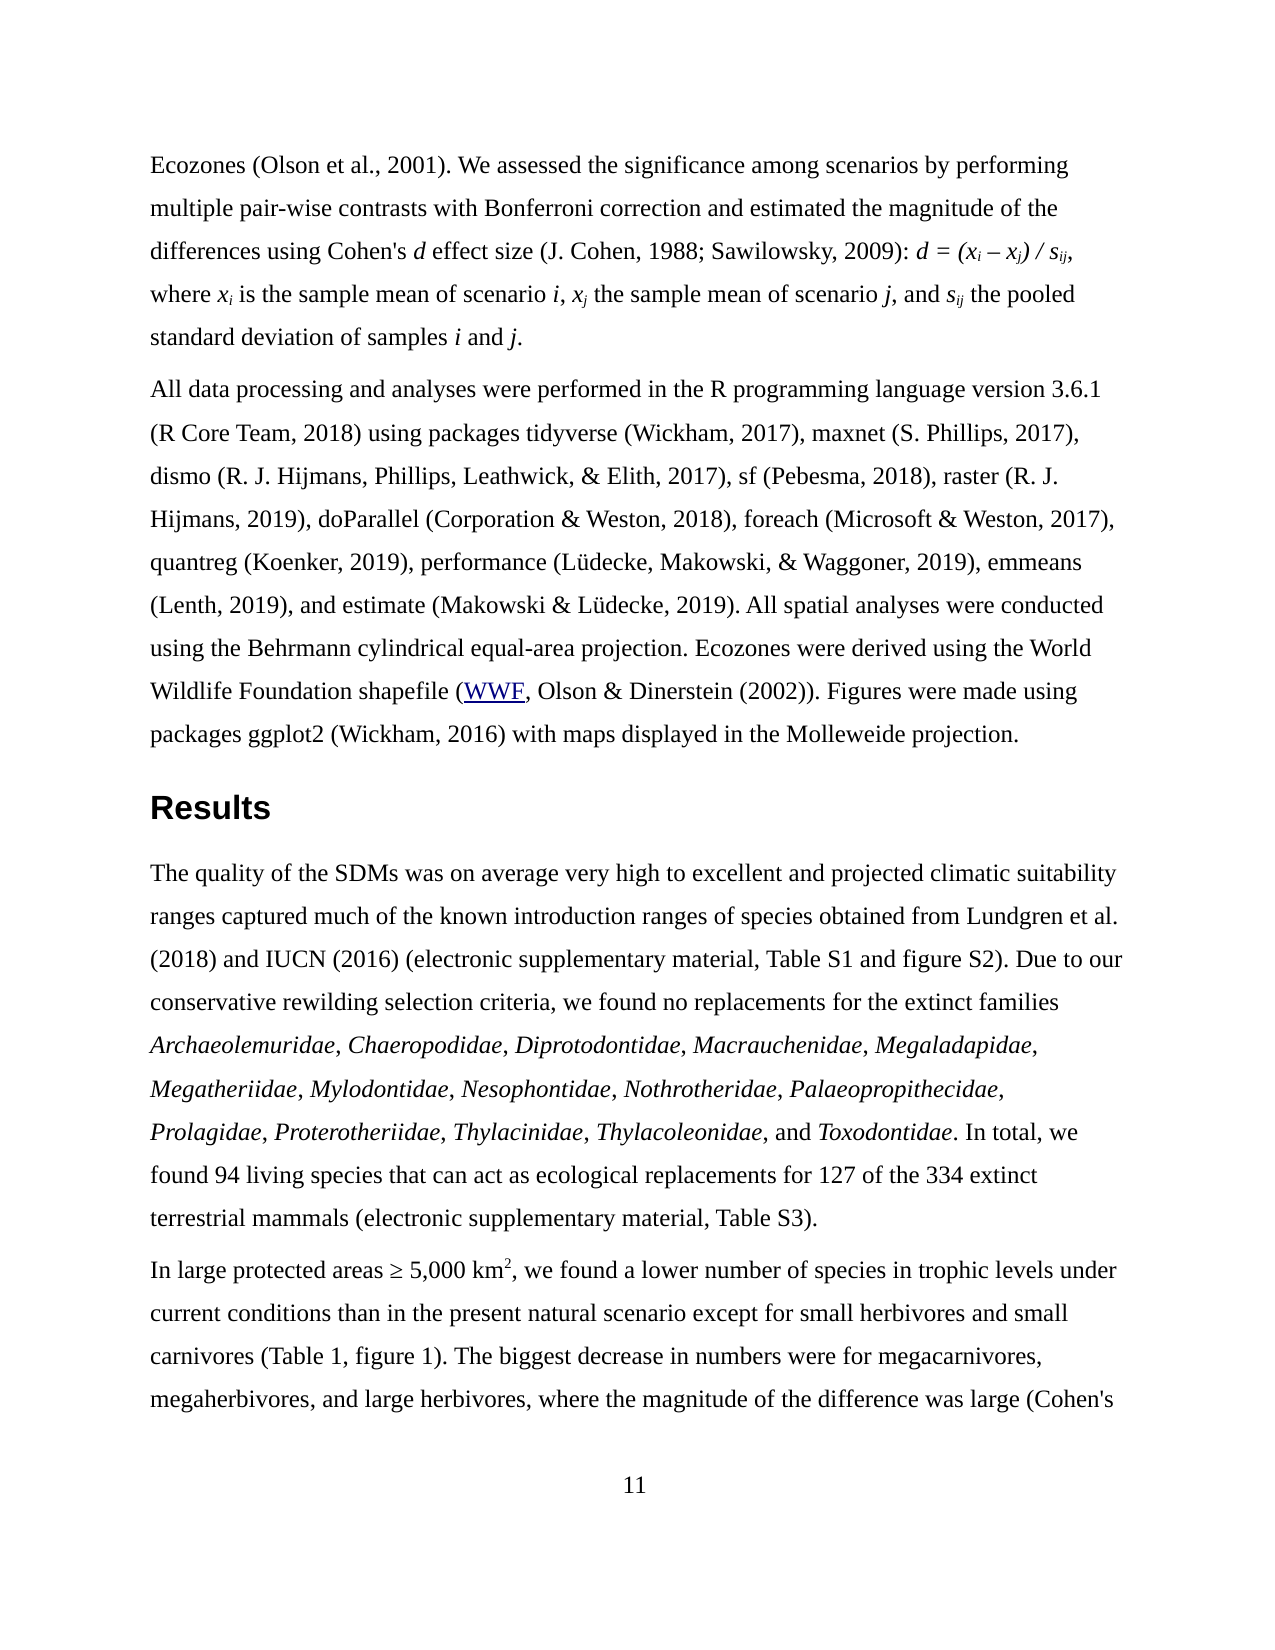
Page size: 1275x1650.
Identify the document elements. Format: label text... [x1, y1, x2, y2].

text Ecozones (Olson et al., 2001). We assessed the significance among scenarios by performing multiple pair-wise contrasts with Bonferroni correction and estimated the magnitude of the differences using Cohen's d effect size (J. Cohen, 1988; Sawilowsky, 2009): d = (xi – xj) / sij, where xi is the sample mean of scenario i, xj the sample mean of scenario j, and sij the pooled standard deviation of samples i and j. [150, 150, 1125, 351]
text All data processing and analyses were performed in the R programming language version 3.6.1 (R Core Team, 2018) using packages tidyverse (Wickham, 2017), maxnet (S. Phillips, 2017), dismo (R. J. Hijmans, Phillips, Leathwick, & Elith, 2017), sf (Pebesma, 2018), raster (R. J. Hijmans, 2019), doParallel (Corporation & Weston, 2018), foreach (Microsoft & Weston, 2017), quantreg (Koenker, 2019), performance (Lüdecke, Makowski, & Waggoner, 2019), emmeans (Lenth, 2019), and estimate (Makowski & Lüdecke, 2019). All spatial analyses were conducted using the Behrmann cylindrical equal-area projection. Ecozones were derived using the World Wildlife Foundation shapefile (WWF, Olson & Dinerstein (2002)). Figures were made using packages ggplot2 (Wickham, 2016) with maps displayed in the Molleweide projection. [150, 374, 1125, 748]
text In large protected areas ≥ 5,000 km2, we found a lower number of species in trophic levels under current conditions than in the present natural scenario except for small herbivores and small carnivores (Table 1, figure 1). The biggest decrease in numbers were for megacarnivores, megaherbivores, and large herbivores, where the magnitude of the difference was large (Cohen's [150, 1255, 1125, 1413]
text The quality of the SDMs was on average very high to excellent and projected climatic suitability ranges captured much of the known introduction ranges of species obtained from Lundgren et al. (2018) and IUCN (2016) (electronic supplementary material, Table S1 and figure S2). Due to our conservative rewilding selection criteria, we found no replacements for the extinct families Archaeolemuridae, Chaeropodidae, Diprotodontidae, Macrauchenidae, Megaladapidae, Megatheriidae, Mylodontidae, Nesophontidae, Nothrotheridae, Palaeopropithecidae, Prolagidae, Proterotheriidae, Thylacinidae, Thylacoleonidae, and Toxodontidae. In total, we found 94 living species that can act as ecological replacements for 127 of the 334 extinct terrestrial mammals (electronic supplementary material, Table S3). [150, 858, 1125, 1232]
subtitle Results [150, 788, 1125, 826]
